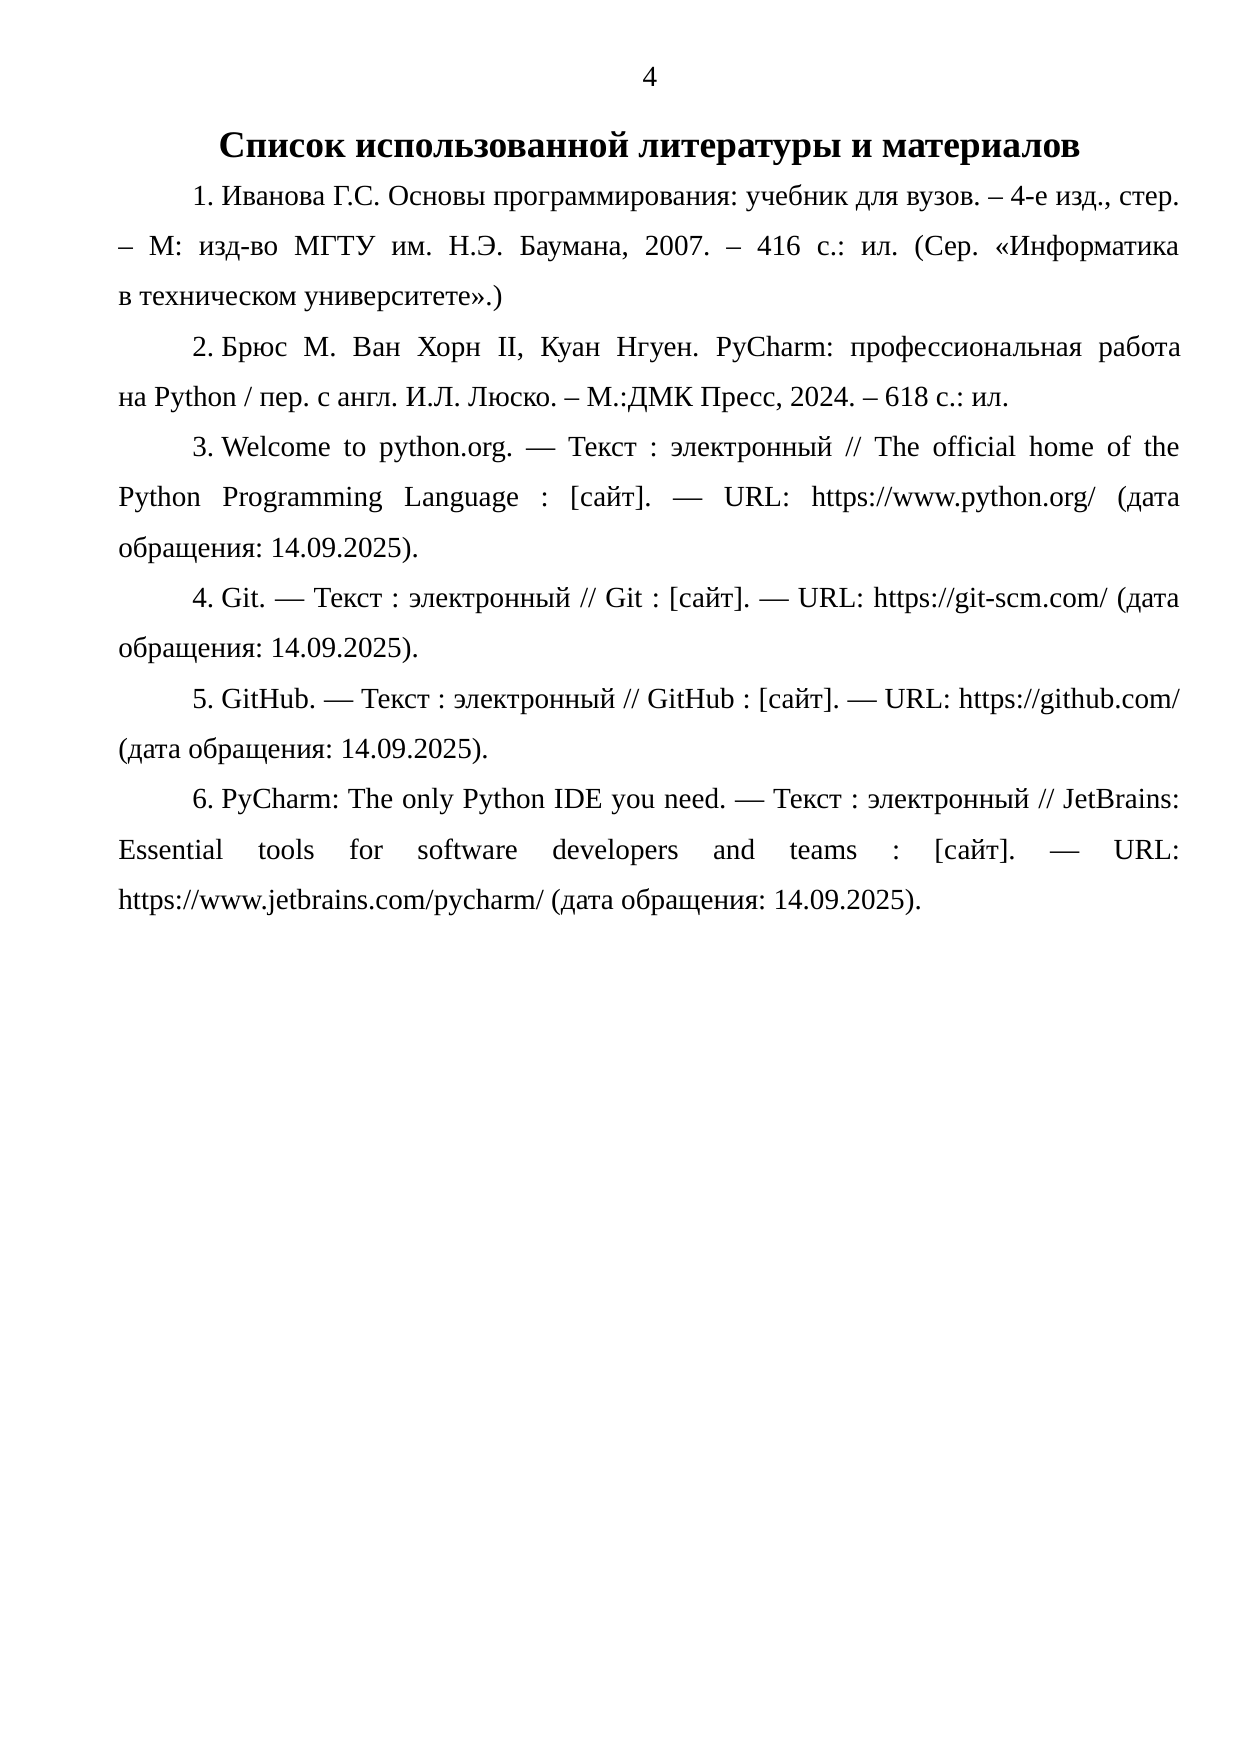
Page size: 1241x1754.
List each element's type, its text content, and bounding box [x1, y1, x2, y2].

list Git. — Текст : электронный // Git : [сайт]. — URL: https://git-scm.com/ (дата обращения: 14.09.2025). [118, 580, 1181, 664]
list GitHub. — Текст : электронный // GitHub : [сайт]. — URL: https://github.com/ (дата обращения: 14.09.2025). [118, 681, 1181, 765]
list PyCharm: The only Python IDE you need. — Текст : электронный // JetBrains: Essential tools for software developers and teams : [сайт]. — URL: https://www.jetbrains.com/pycharm/ (дата обращения: 14.09.2025). [118, 781, 1181, 916]
list Welcome to python.org. — Текст : электронный // The official home of the Python Programming Language : [сайт]. — URL: https://www.python.org/ (дата обращения: 14.09.2025). [118, 429, 1181, 563]
list Брюс М. Ван Хорн II, Куан Нгуен. PyCharm: профессиональная работа на Python / пер. с англ. И.Л. Люско. – М.:ДМК Пресс, 2024. – 618 с.: ил. [118, 329, 1181, 412]
list Иванова Г.С. Основы программирования: учебник для вузов. – 4-е изд., стер. – М: изд-во МГТУ им. Н.Э. Баумана, 2007. – 416 с.: ил. (Сер. «Информатика в техническом университете».) [118, 178, 1181, 312]
subtitle Список использованной литературы и материалов [118, 122, 1181, 165]
